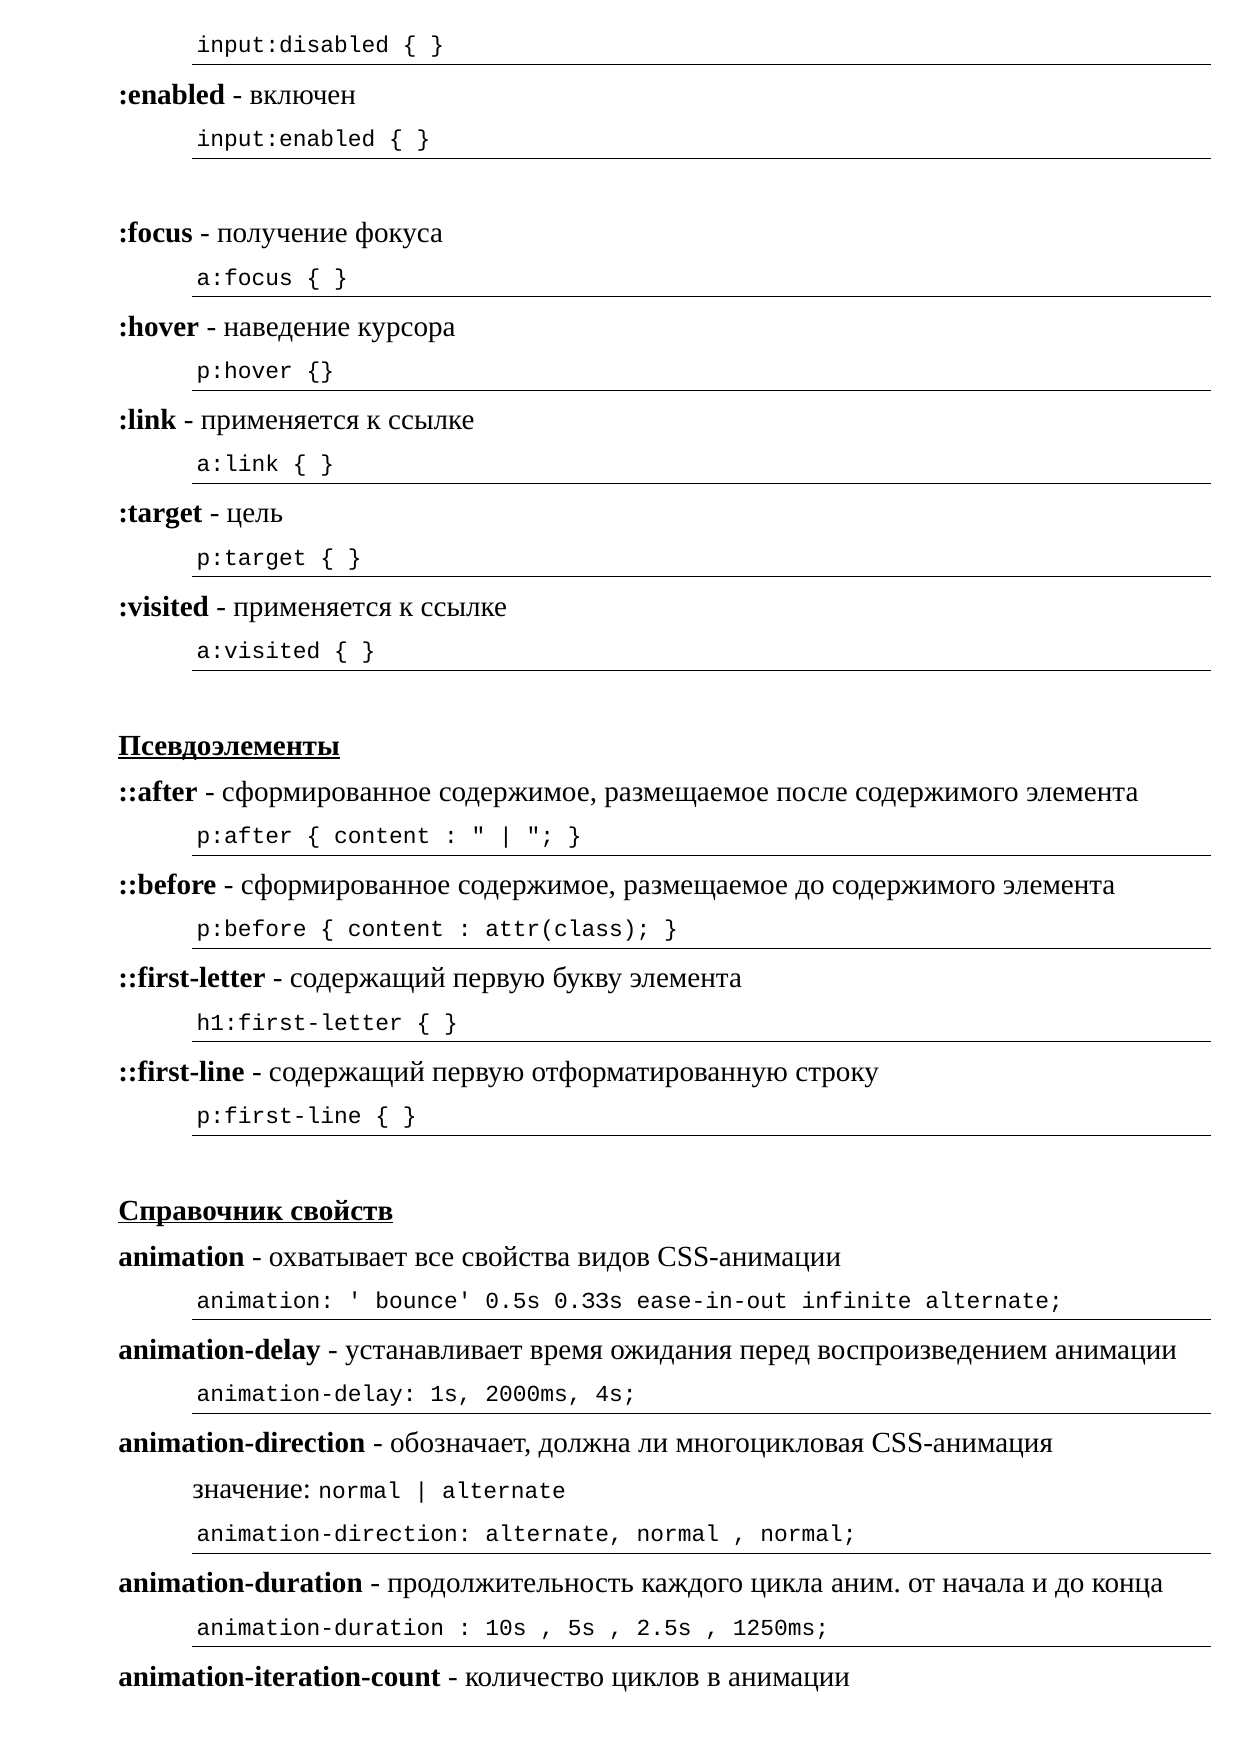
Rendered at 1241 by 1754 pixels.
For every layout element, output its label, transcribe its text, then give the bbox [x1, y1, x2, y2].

text animation - охватывает все свойства видов СSS-анимации [118, 1239, 1211, 1272]
text значение: normal | alternate [192, 1471, 1211, 1506]
text animation-duration - продолжительность каждого цикла аним. от начала и до конца [118, 1565, 1211, 1599]
text animation-iteration-count - количество циклов в анимации [118, 1659, 1211, 1692]
text ::before - сформированное содержимое, размещаемое до содержимого элемента [118, 867, 1211, 901]
text :focus - получение фокуса [118, 216, 1211, 249]
text ::first-letter - содержащий первую букву элемента [118, 961, 1211, 994]
text animation-delay: 1s, 2000ms, 4s; [192, 1378, 1211, 1413]
text a:visited { } [192, 635, 1211, 670]
text p:first-line { } [192, 1100, 1211, 1135]
text Справочник свойств [118, 1193, 1211, 1226]
text animation-duration : 10s , 5s , 2.5s , 1250ms; [192, 1611, 1211, 1646]
text animation: ' bounce' 0.5s 0.ЗЗs ease-in-out infinite alternate; [192, 1285, 1211, 1319]
text animation-direction: alternate, normal , normal; [192, 1518, 1211, 1553]
text :link - применяется к ссылке [118, 402, 1211, 436]
text :hover - наведение курсора [118, 309, 1211, 342]
text Псевдоэлементы [118, 728, 1211, 761]
text :enabled - включен [118, 77, 1211, 110]
text input:disabled { } [192, 29, 1211, 64]
text h1:first-letter { } [192, 1007, 1211, 1041]
text a:link { } [192, 448, 1211, 483]
text a:focus { } [192, 262, 1211, 296]
text p:target { } [192, 542, 1211, 576]
text p:before { content : attr(class); } [192, 913, 1211, 948]
text ::after - сформированное содержимое, размещаемое после содержимого элемента [118, 774, 1211, 807]
text :target - цель [118, 496, 1211, 529]
text input:enabled { } [192, 123, 1211, 158]
text p:hover {} [192, 355, 1211, 390]
text p:after { content : " | "; } [192, 820, 1211, 855]
text :visited - применяется к ссылке [118, 589, 1211, 622]
text ::first-line - содержащий первую отформатированную строку [118, 1054, 1211, 1087]
text animation-delay - устанавливает время ожидания перед воспроизведением анимации [118, 1332, 1211, 1366]
text animation-direction - обозначает, должна ли многоцикловая СSS-анимация [118, 1425, 1211, 1459]
